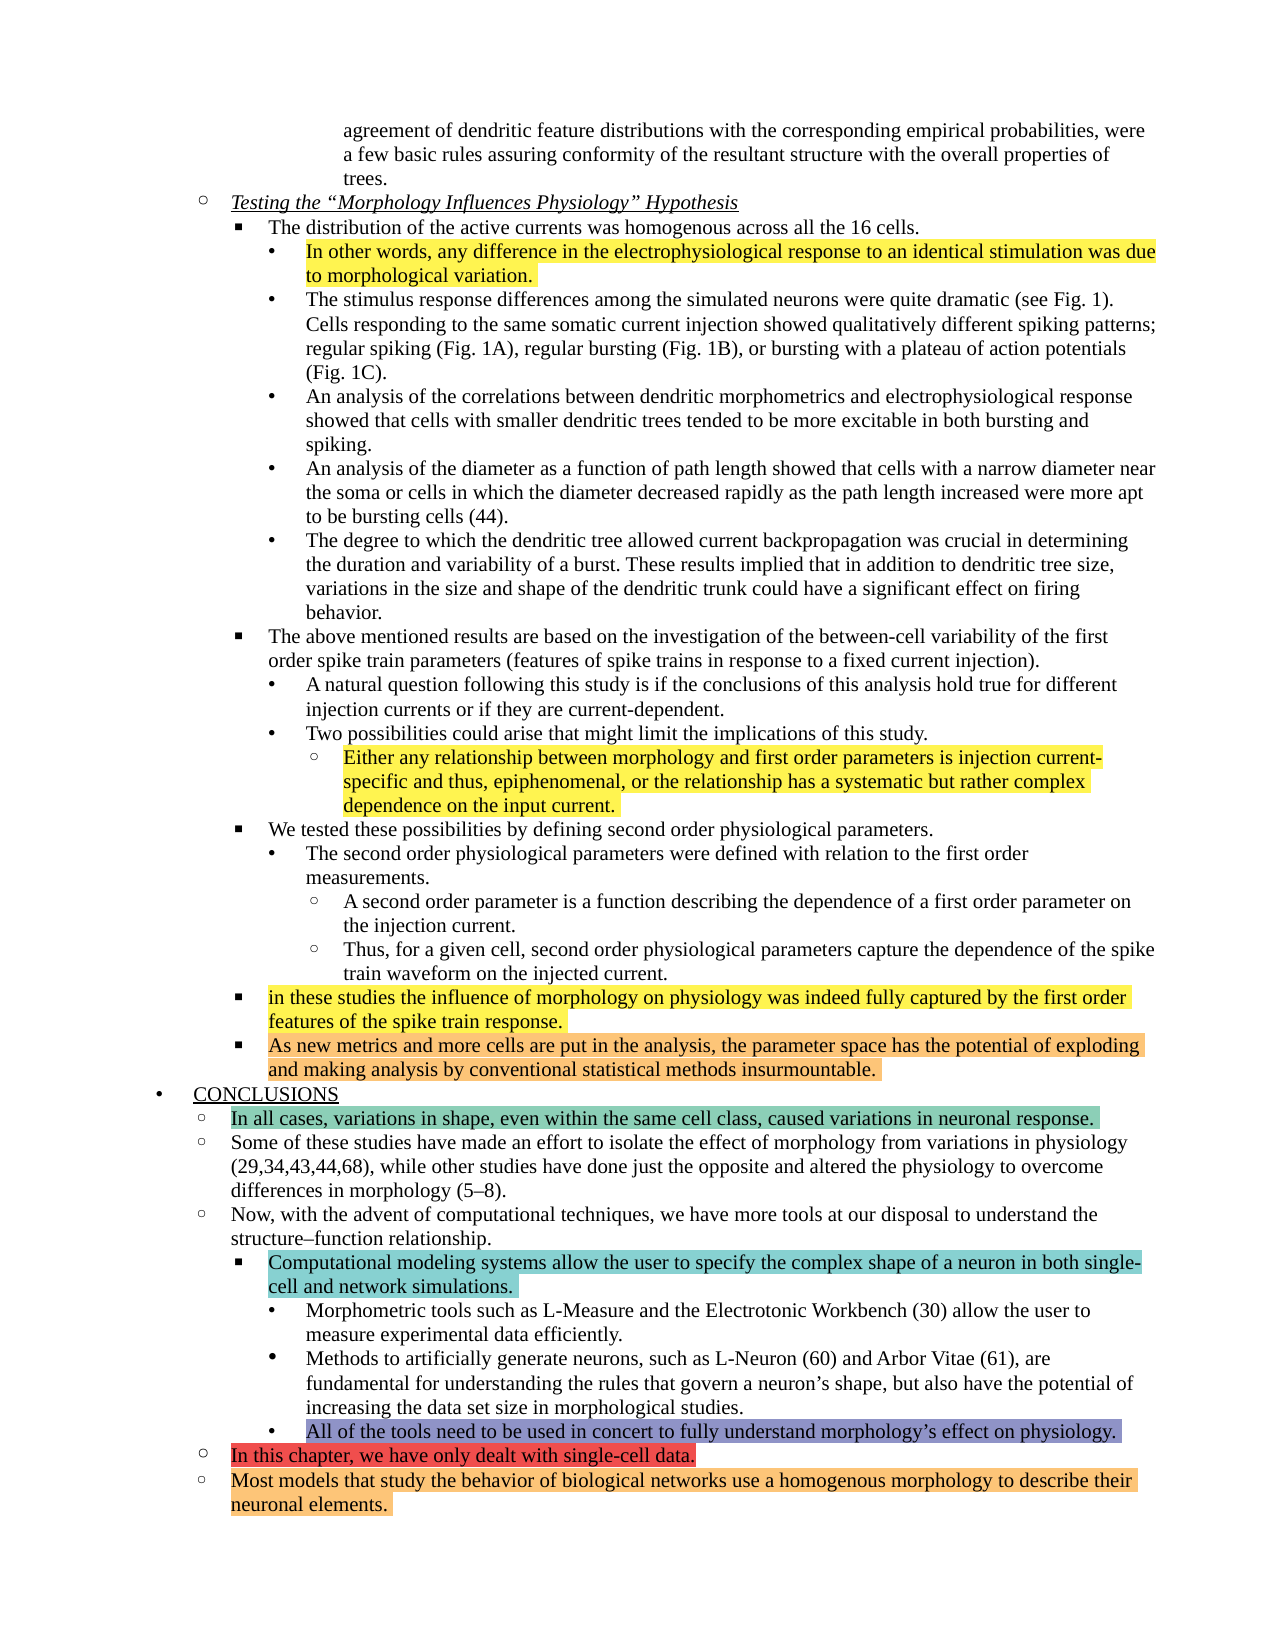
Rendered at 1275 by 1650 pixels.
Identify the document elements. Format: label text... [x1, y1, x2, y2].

list in these studies the influence of morphology on physiology was indeed fully captured by the first order features of the spike train response. [231, 985, 1157, 1033]
list agreement of dendritic feature distributions with the corresponding empirical probabilities, were a few basic rules assuring conformity of the resultant structure with the overall properties of trees. [306, 118, 1157, 190]
list All of the tools need to be used in concert to fully understand morphology’s effect on physiology. [268, 1419, 1157, 1443]
list Methods to artificially generate neurons, such as L-Neuron (60) and Arbor Vitae (61), are fundamental for understanding the rules that govern a neuron’s shape, but also have the potential of increasing the data set size in morphological studies. [268, 1346, 1157, 1419]
list The stimulus response differences among the simulated neurons were quite dramatic (see Fig. 1). Cells responding to the same somatic current injection showed qualitatively different spiking patterns; regular spiking (Fig. 1A), regular bursting (Fig. 1B), or bursting with a plateau of action potentials (Fig. 1C). [268, 287, 1157, 384]
list Thus, for a given cell, second order physiological parameters capture the dependence of the spike train waveform on the injected current. [306, 937, 1157, 985]
list Either any relationship between morphology and first order parameters is injection current-specific and thus, epiphenomenal, or the relationship has a systematic but rather complex dependence on the input current. [306, 744, 1157, 817]
list Now, with the advent of computational techniques, we have more tools at our disposal to understand the structure–function relationship. [193, 1202, 1157, 1250]
list In other words, any difference in the electrophysiological response to an identical stimulation was due to morphological variation. [268, 239, 1157, 287]
list Morphometric tools such as L-Measure and the Electrotonic Workbench (30) allow the user to measure experimental data efficiently. [268, 1298, 1157, 1346]
list The above mentioned results are based on the investigation of the between-cell variability of the first order spike train parameters (features of spike trains in response to a fixed current injection). [231, 624, 1157, 672]
list A natural question following this study is if the conclusions of this analysis hold true for different injection currents or if they are current-dependent. [268, 672, 1157, 721]
list Testing the “Morphology Influences Physiology” Hypothesis [193, 190, 1157, 215]
list The degree to which the dendritic tree allowed current backpropagation was crucial in determining the duration and variability of a burst. These results implied that in addition to dendritic tree size, variations in the size and shape of the dendritic trunk could have a significant effect on firing behavior. [268, 528, 1157, 624]
list Most models that study the behavior of biological networks use a homogenous morphology to describe their neuronal elements. [193, 1468, 1157, 1516]
list The second order physiological parameters were defined with relation to the first order measurements. [268, 841, 1157, 889]
list Some of these studies have made an effort to isolate the effect of morphology from variations in physiology (29,34,43,44,68), while other studies have done just the opposite and altered the physiology to overcome differences in morphology (5–8). [193, 1129, 1157, 1202]
list In all cases, variations in shape, even within the same cell class, caused variations in neuronal response. [193, 1106, 1157, 1129]
list CONCLUSIONS [156, 1081, 1157, 1106]
list The distribution of the active currents was homogenous across all the 16 cells. [231, 215, 1157, 239]
list As new metrics and more cells are put in the analysis, the parameter space has the potential of exploding and making analysis by conventional statistical methods insurmountable. [231, 1033, 1157, 1081]
list We tested these possibilities by defining second order physiological parameters. [231, 817, 1157, 841]
list An analysis of the diameter as a function of path length showed that cells with a narrow diameter near the soma or cells in which the diameter decreased rapidly as the path length increased were more apt to be bursting cells (44). [268, 456, 1157, 528]
list Computational modeling systems allow the user to specify the complex shape of a neuron in both single-cell and network simulations. [231, 1250, 1157, 1298]
list Two possibilities could arise that might limit the implications of this study. [268, 721, 1157, 744]
list An analysis of the correlations between dendritic morphometrics and electrophysiological response showed that cells with smaller dendritic trees tended to be more excitable in both bursting and spiking. [268, 384, 1157, 456]
list A second order parameter is a function describing the dependence of a first order parameter on the injection current. [306, 889, 1157, 937]
list In this chapter, we have only dealt with single-cell data. [193, 1443, 1157, 1468]
